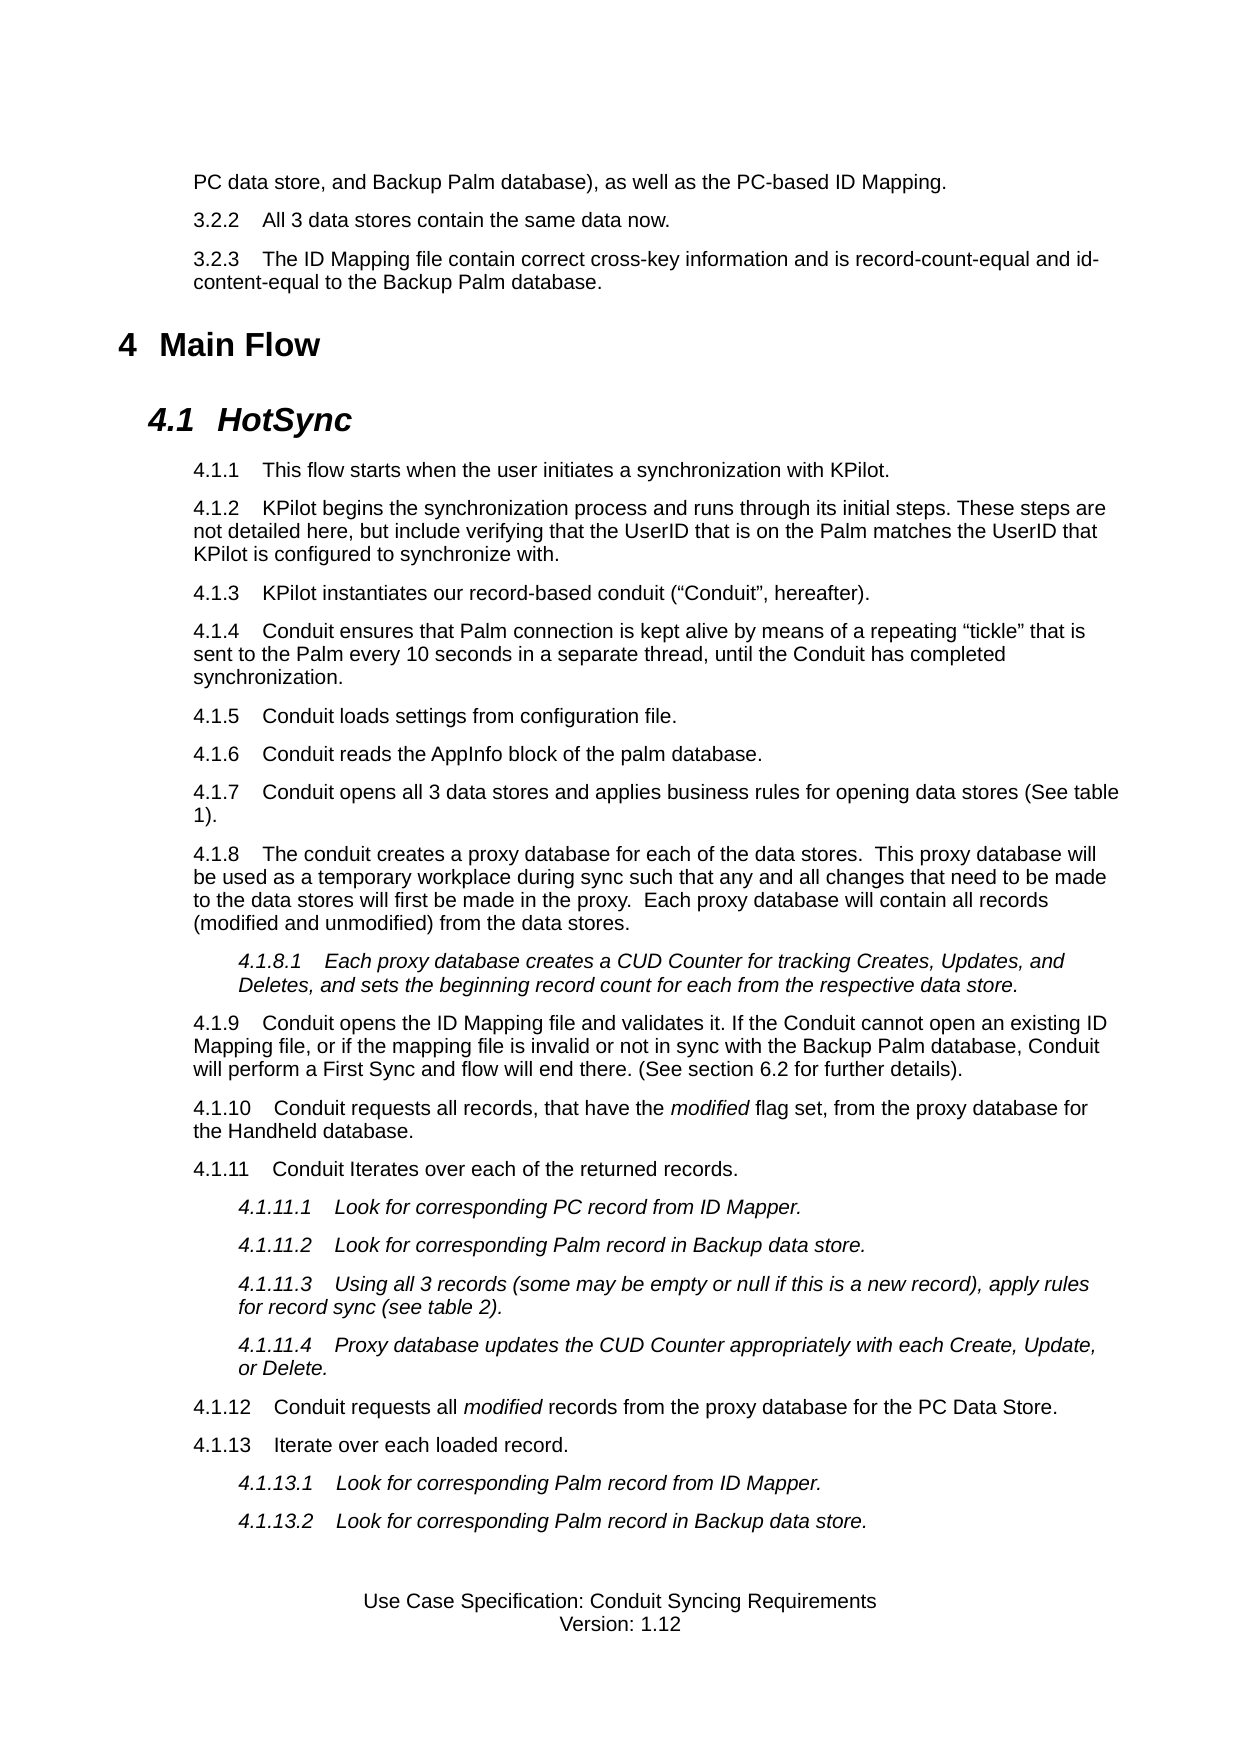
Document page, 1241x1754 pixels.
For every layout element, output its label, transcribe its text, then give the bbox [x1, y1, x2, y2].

subtitle Conduit loads settings from configuration file. [193, 704, 1122, 727]
subtitle Conduit Iterates over each of the returned records. [193, 1158, 1122, 1181]
subtitle Each proxy database creates a CUD Counter for tracking Creates, Updates, and Deletes, and sets the beginning record count for each from the respective data store. [238, 950, 1122, 996]
subtitle Conduit requests all records, that have the modified flag set, from the proxy database for the Handheld database. [193, 1096, 1122, 1143]
subtitle Conduit requests all modified records from the proxy database for the PC Data Store. [193, 1395, 1122, 1418]
subtitle Look for corresponding Palm record from ID Mapper. [238, 1472, 1122, 1495]
subtitle Conduit opens the ID Mapping file and validates it. If the Conduit cannot open an existing ID Mapping file, or if the mapping file is invalid or not in sync with the Backup Palm database, Conduit will perform a First Sync and flow will end there. (See section 6.2 for further details). [193, 1011, 1122, 1081]
subtitle Using all 3 records (some may be empty or null if this is a new record), apply rules for record sync (see table 2). [238, 1272, 1122, 1319]
subtitle Conduit opens all 3 data stores and applies business rules for opening data stores (See table 1). [193, 781, 1122, 827]
subtitle HotSync [148, 401, 1122, 438]
subtitle The ID Mapping file contain correct cross-key information and is record-count-equal and id-content-equal to the Backup Palm database. [193, 247, 1122, 294]
subtitle Look for corresponding PC record from ID Mapper. [238, 1196, 1122, 1219]
subtitle Conduit ensures that Palm connection is kept alive by means of a repeating “tickle” that is sent to the Palm every 10 seconds in a separate thread, until the Conduit has completed synchronization. [193, 619, 1122, 689]
subtitle All 3 data stores contain the same data now. [193, 209, 1122, 232]
subtitle KPilot begins the synchronization process and runs through its initial steps. These steps are not detailed here, but include verifying that the UserID that is on the Palm matches the UserID that KPilot is configured to synchronize with. [193, 497, 1122, 566]
subtitle Conduit reads the AppInfo block of the palm database. [193, 742, 1122, 766]
subtitle KPilot instantiates our record-based conduit (“Conduit”, hereafter). [193, 581, 1122, 604]
subtitle Main Flow [118, 326, 1122, 363]
subtitle Look for corresponding Palm record in Backup data store. [238, 1510, 1122, 1533]
subtitle Look for corresponding Palm record in Backup data store. [238, 1234, 1122, 1257]
subtitle PC data store, and Backup Palm database), as well as the PC-based ID Mapping. [193, 171, 1122, 194]
subtitle Iterate over each loaded record. [193, 1433, 1122, 1457]
subtitle The conduit creates a proxy database for each of the data stores. This proxy database will be used as a temporary workplace during sync such that any and all changes that need to be made to the data stores will first be made in the proxy. Each proxy database will contain all records (modified and unmodified) from the data stores. [193, 842, 1122, 935]
subtitle Proxy database updates the CUD Counter appropriately with each Create, Update, or Delete. [238, 1334, 1122, 1380]
subtitle This flow starts when the user initiates a synchronization with KPilot. [193, 458, 1122, 482]
